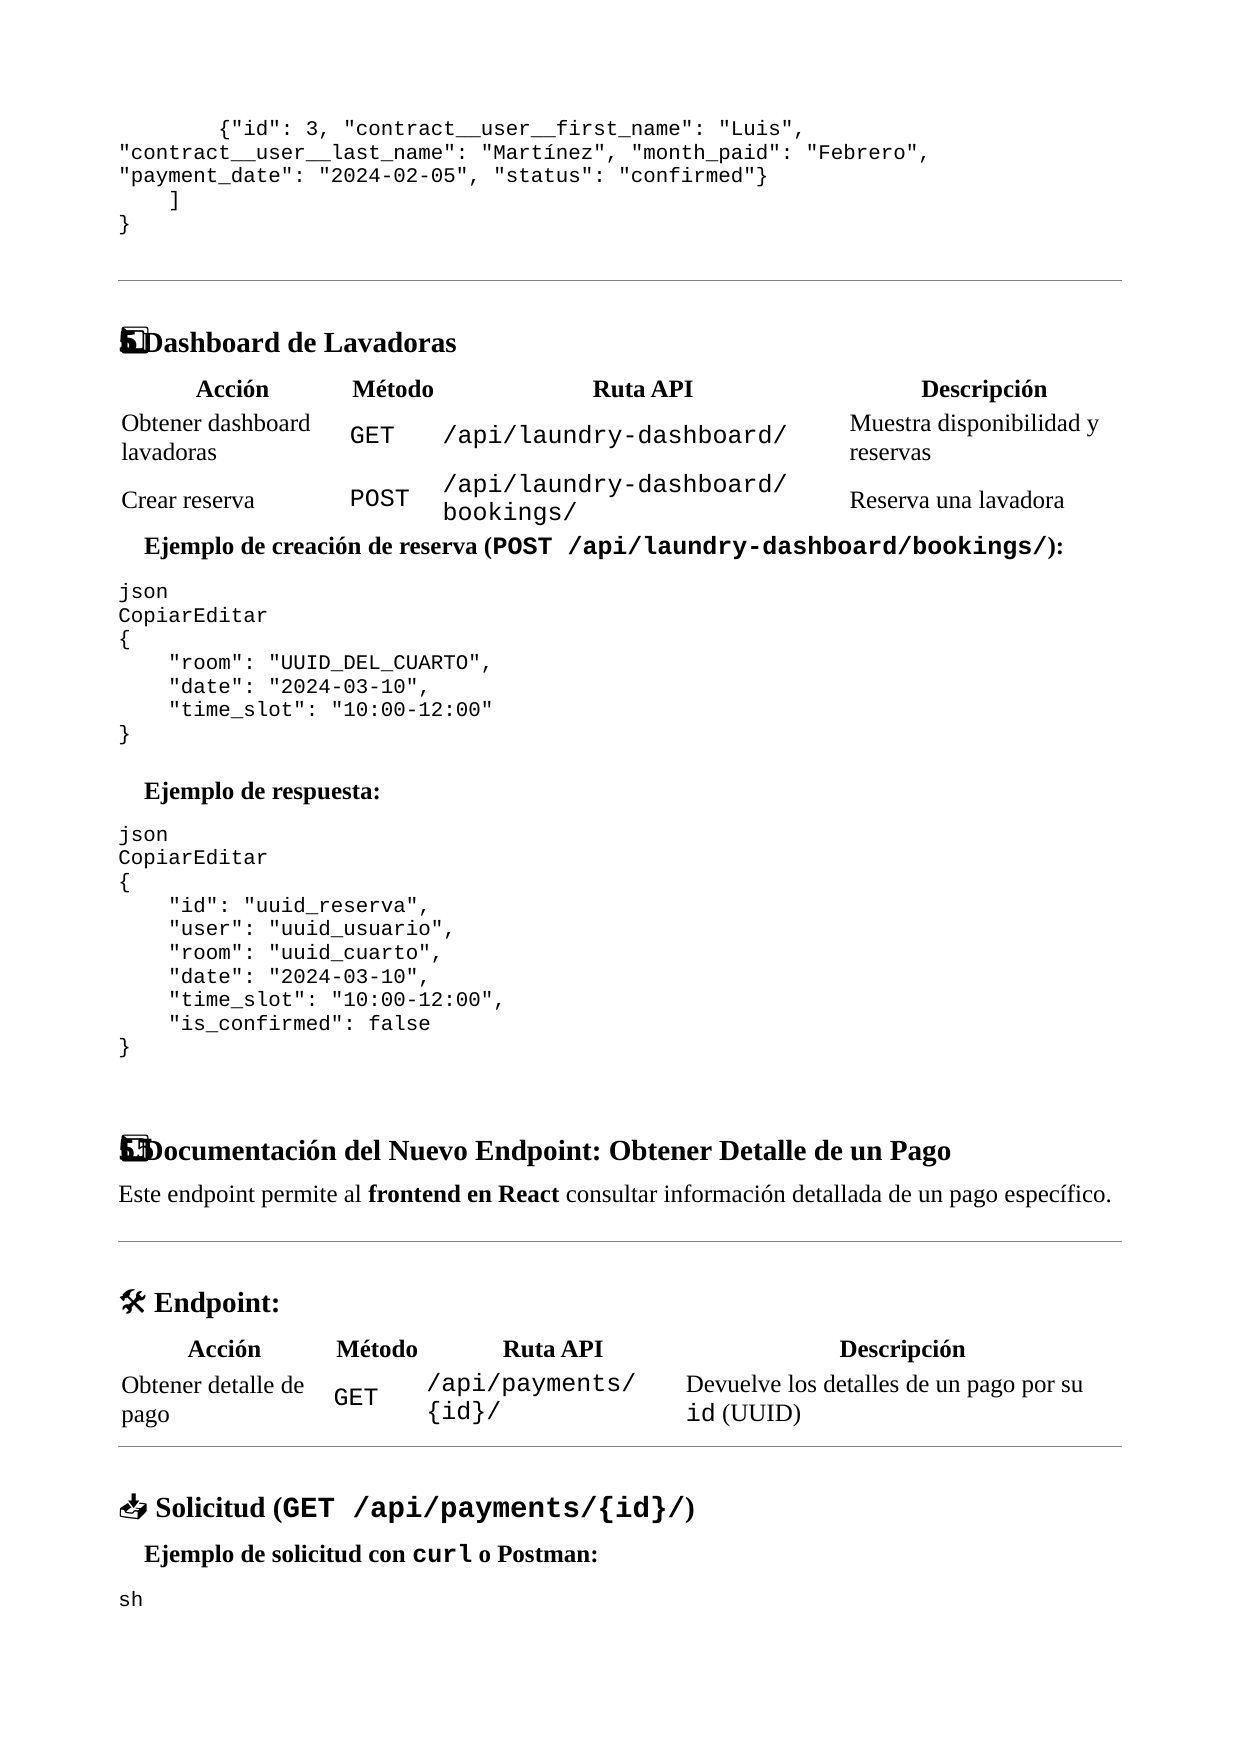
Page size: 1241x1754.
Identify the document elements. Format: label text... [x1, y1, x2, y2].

table_cell Obtener dashboard lavadoras [118, 405, 347, 469]
text "user": "uuid_usuario", [118, 918, 1122, 942]
text sh [118, 1589, 1122, 1613]
table_header Método [347, 371, 439, 405]
table_cell Muestra disponibilidad y reservas [846, 405, 1122, 469]
text "time_slot": "10:00-12:00", [118, 989, 1122, 1013]
table_cell /api/laundry-dashboard/ [440, 405, 846, 469]
subtitle 5️⃣ Dashboard de Lavadoras [118, 325, 1122, 358]
text 📌 Ejemplo de solicitud con curl o Postman: [118, 1539, 1122, 1570]
table_header Ruta API [440, 371, 846, 405]
text 📌 Ejemplo de respuesta: [118, 776, 1122, 805]
table_cell GET [347, 405, 439, 469]
text { [118, 628, 1122, 652]
table_header Descripción [846, 371, 1122, 405]
subtitle 🛠️ Endpoint: [118, 1286, 1122, 1319]
table_cell /api/payments/{id}/ [423, 1366, 683, 1432]
text } [118, 213, 1122, 236]
text } [118, 1037, 1122, 1060]
text {"id": 3, "contract__user__first_name": "Luis", "contract__user__last_name": "Martínez", "month_paid": "Febrero", "payment_date": "2024-02-05", "status": "confirmed"} [118, 118, 1122, 189]
text } [118, 723, 1122, 747]
text 📌 Ejemplo de creación de reserva (POST /api/laundry-dashboard/bookings/): [118, 531, 1122, 562]
table_header Descripción [683, 1332, 1122, 1366]
text json [118, 824, 1122, 847]
text "time_slot": "10:00-12:00" [118, 699, 1122, 723]
text CopiarEditar [118, 847, 1122, 871]
table_cell Obtener detalle de pago [118, 1366, 330, 1432]
table_cell Devuelve los detalles de un pago por su id (UUID) [683, 1366, 1122, 1432]
table_header Acción [118, 1332, 330, 1366]
text json [118, 581, 1122, 605]
text CopiarEditar [118, 605, 1122, 628]
text "id": "uuid_reserva", [118, 895, 1122, 918]
text "room": "UUID_DEL_CUARTO", [118, 652, 1122, 676]
table_cell POST [347, 469, 439, 531]
table_header Ruta API [423, 1332, 683, 1366]
text "date": "2024-03-10", [118, 676, 1122, 699]
table_header Acción [118, 371, 347, 405]
text Este endpoint permite al frontend en React consultar información detallada de un pago específico. [118, 1179, 1122, 1208]
text { [118, 871, 1122, 895]
table_cell GET [330, 1366, 423, 1432]
table_cell Crear reserva [118, 469, 347, 531]
table_cell Reserva una lavadora [846, 469, 1122, 531]
table_header Método [330, 1332, 423, 1366]
table_cell /api/laundry-dashboard/bookings/ [440, 469, 846, 531]
text "is_confirmed": false [118, 1013, 1122, 1037]
text ] [118, 189, 1122, 213]
subtitle 5️⃣📌 Documentación del Nuevo Endpoint: Obtener Detalle de un Pago [118, 1133, 1122, 1167]
text "room": "uuid_cuarto", [118, 942, 1122, 966]
text "date": "2024-03-10", [118, 966, 1122, 989]
subtitle 📥 Solicitud (GET /api/payments/{id}/) [118, 1490, 1122, 1526]
